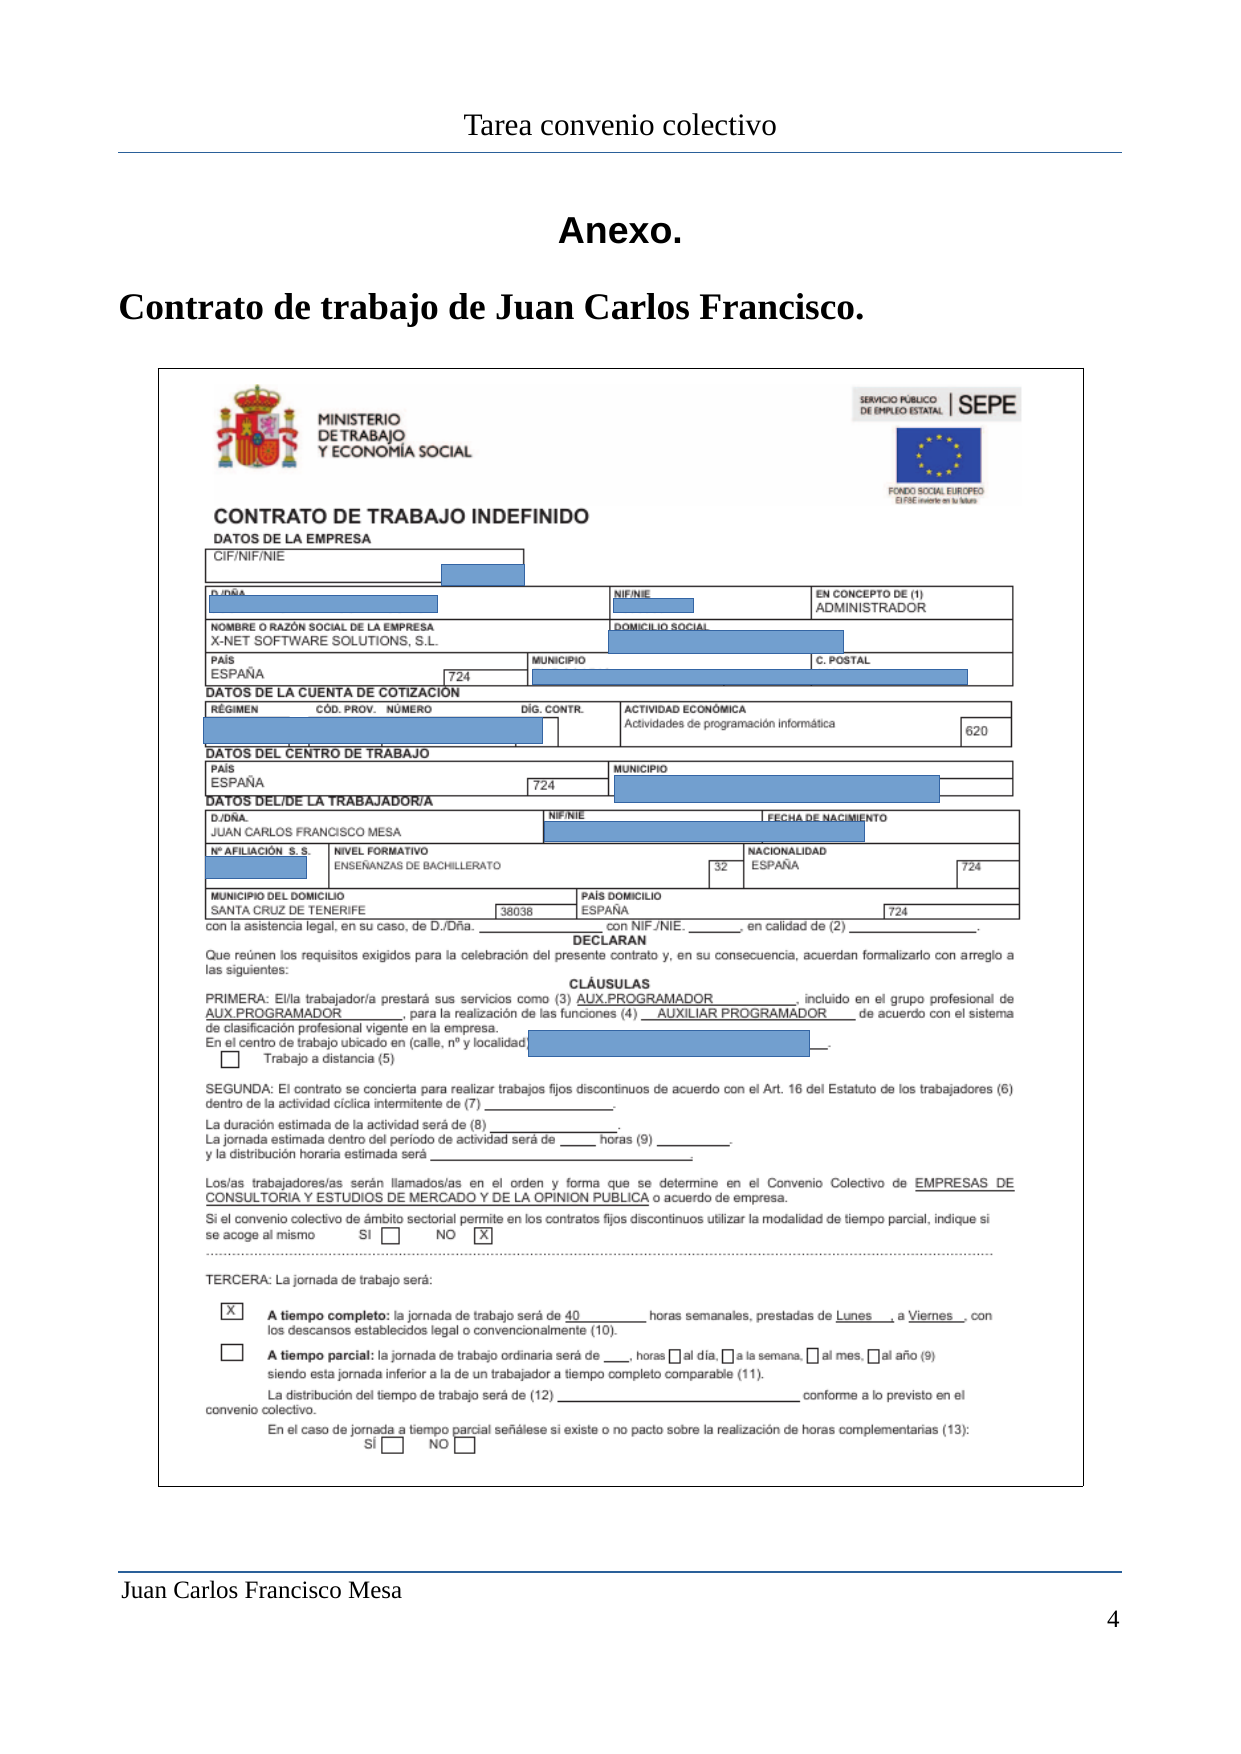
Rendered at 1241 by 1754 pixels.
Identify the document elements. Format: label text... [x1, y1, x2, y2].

subtitle Anexo. [118, 208, 1122, 251]
picture [160, 370, 1058, 1483]
subtitle Contrato de trabajo de Juan Carlos Francisco. [118, 284, 1122, 327]
